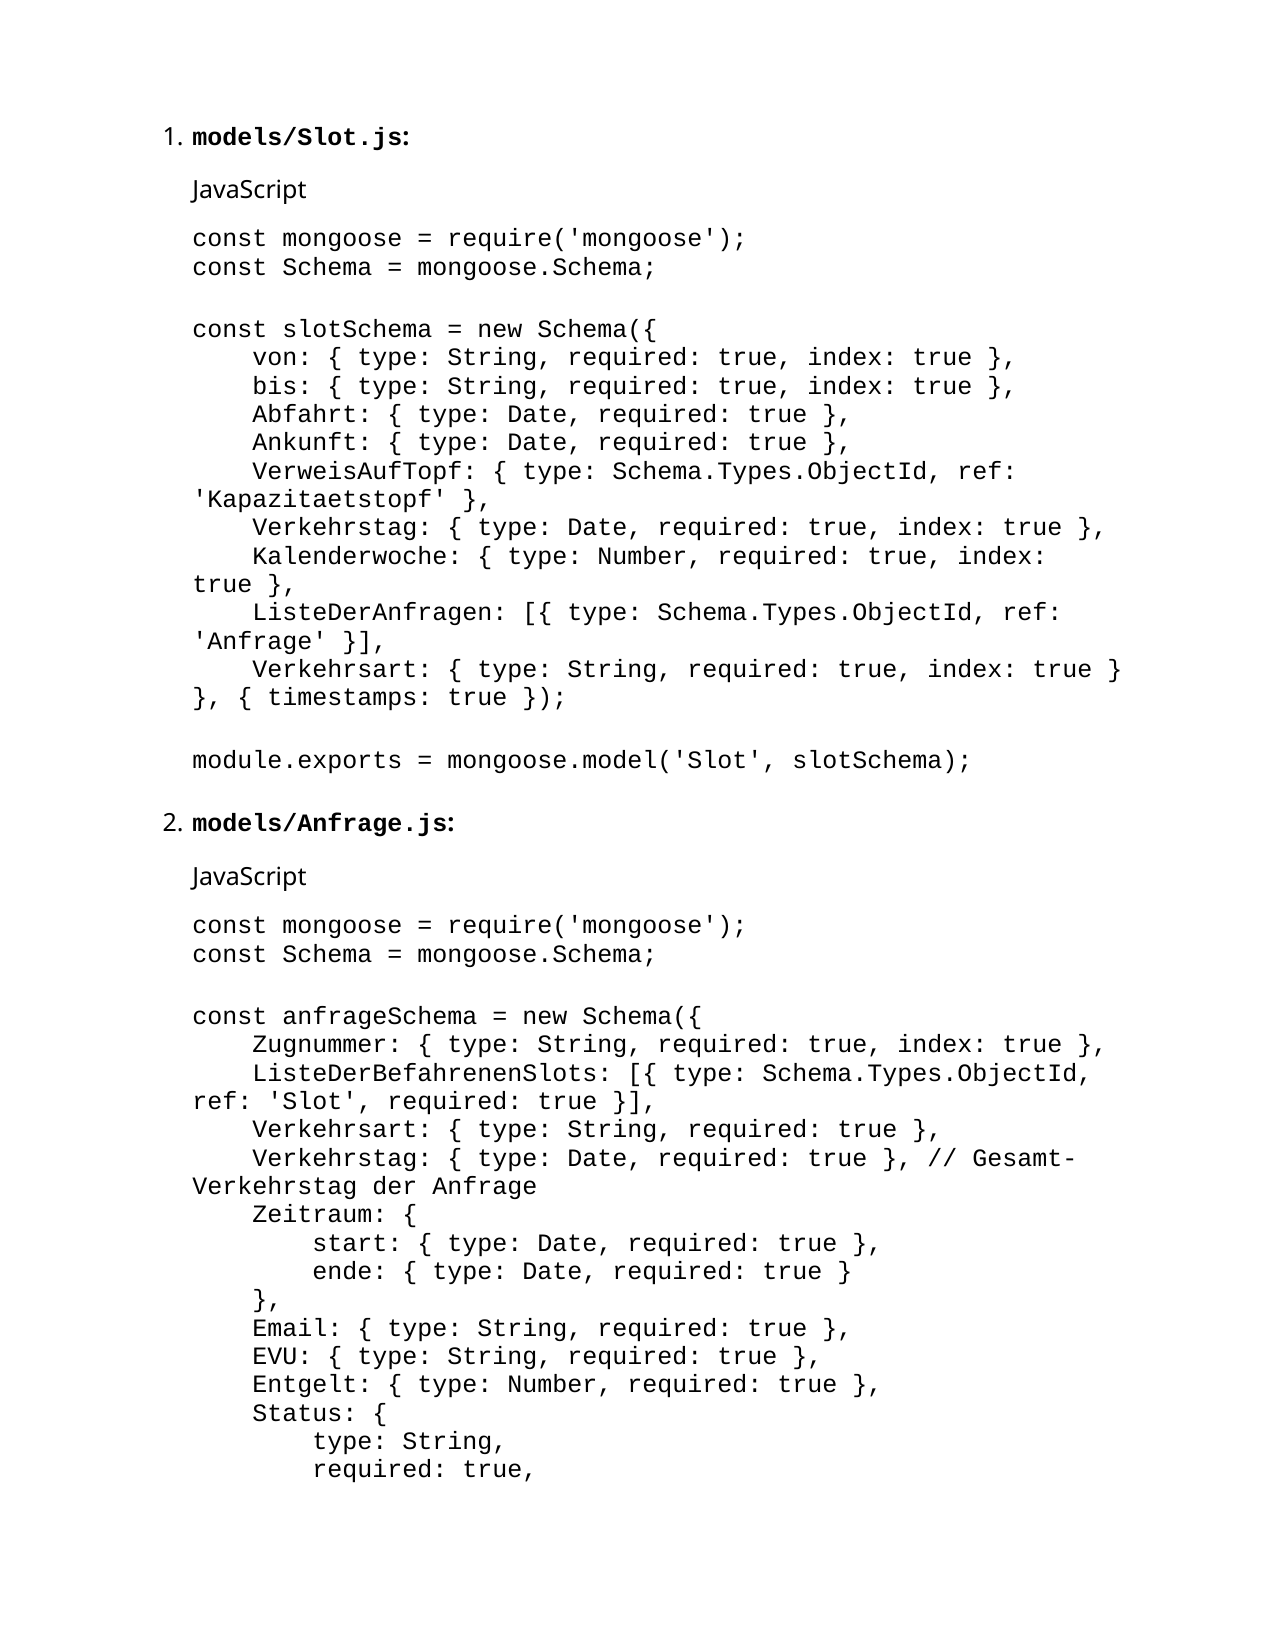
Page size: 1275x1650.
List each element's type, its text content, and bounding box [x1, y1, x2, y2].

list Verkehrsart: { type: String, required: true }, [162, 1117, 1157, 1145]
list Verkehrstag: { type: Date, required: true, index: true }, [162, 515, 1157, 543]
list const Schema = mongoose.Schema; [162, 254, 1157, 282]
list von: { type: String, required: true, index: true }, [162, 345, 1157, 373]
list Email: { type: String, required: true }, [162, 1315, 1157, 1343]
list ende: { type: Date, required: true } [162, 1258, 1157, 1287]
list Ankunft: { type: Date, required: true }, [162, 430, 1157, 458]
list JavaScript [162, 172, 1157, 206]
list const slotSchema = new Schema({ [162, 317, 1157, 345]
list module.exports = mongoose.model('Slot', slotSchema); [162, 747, 1157, 776]
list Status: { [162, 1400, 1157, 1428]
list const mongoose = require('mongoose'); [162, 913, 1157, 941]
list required: true, [162, 1457, 1157, 1485]
list ListeDerAnfragen: [{ type: Schema.Types.ObjectId, ref: 'Anfrage' }], [162, 600, 1157, 657]
list Verkehrsart: { type: String, required: true, index: true } [162, 657, 1157, 685]
list ListeDerBefahrenenSlots: [{ type: Schema.Types.ObjectId, ref: 'Slot', required: true }], [162, 1060, 1157, 1117]
list Abfahrt: { type: Date, required: true }, [162, 402, 1157, 430]
list Verkehrstag: { type: Date, required: true }, // Gesamt-Verkehrstag der Anfrage [162, 1145, 1157, 1202]
list type: String, [162, 1428, 1157, 1457]
list const mongoose = require('mongoose'); [162, 226, 1157, 254]
list models/Anfrage.js: [162, 805, 1157, 839]
list }, [162, 1287, 1157, 1315]
list JavaScript [162, 859, 1157, 893]
list Entgelt: { type: Number, required: true }, [162, 1372, 1157, 1400]
list const anfrageSchema = new Schema({ [162, 1003, 1157, 1032]
list }, { timestamps: true }); [162, 685, 1157, 713]
list VerweisAufTopf: { type: Schema.Types.ObjectId, ref: 'Kapazitaetstopf' }, [162, 458, 1157, 515]
list Kalenderwoche: { type: Number, required: true, index: true }, [162, 543, 1157, 600]
list bis: { type: String, required: true, index: true }, [162, 373, 1157, 402]
list models/Slot.js: [162, 118, 1157, 152]
list EVU: { type: String, required: true }, [162, 1343, 1157, 1372]
list Zeitraum: { [162, 1202, 1157, 1230]
list start: { type: Date, required: true }, [162, 1230, 1157, 1258]
list Zugnummer: { type: String, required: true, index: true }, [162, 1032, 1157, 1060]
list const Schema = mongoose.Schema; [162, 941, 1157, 969]
